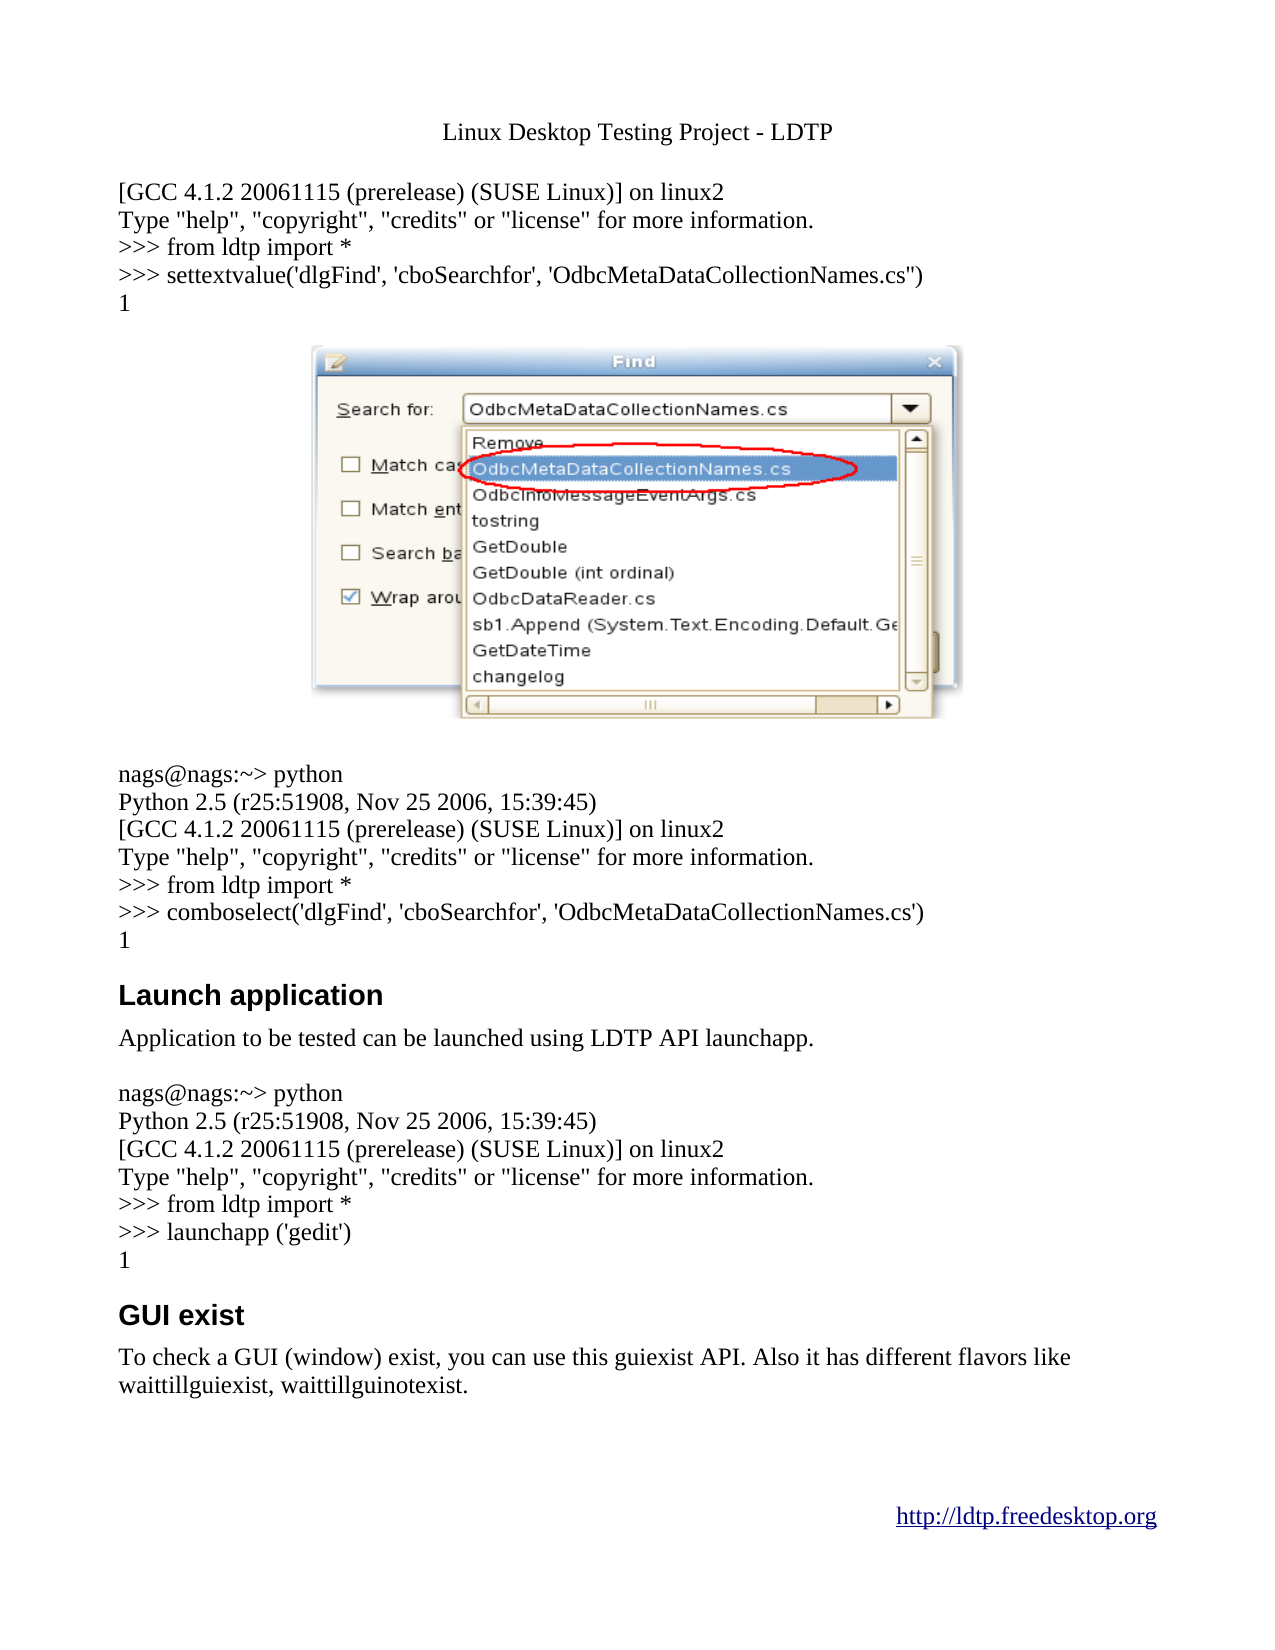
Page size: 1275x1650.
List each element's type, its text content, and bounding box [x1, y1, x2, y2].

text Type "help", "copyright", "credits" or "license" for more information. [118, 206, 1157, 233]
text 1 [118, 1246, 1157, 1273]
picture [310, 344, 965, 720]
text Type "help", "copyright", "credits" or "license" for more information. [118, 843, 1157, 871]
text Application to be tested can be launched using LDTP API launchapp. [118, 1024, 1157, 1052]
subtitle Launch application [118, 979, 1157, 1012]
text nags@nags:~> python [118, 1079, 1157, 1107]
text >>> from ldtp import * [118, 871, 1157, 898]
text Type "help", "copyright", "credits" or "license" for more information. [118, 1163, 1157, 1190]
text [GCC 4.1.2 20061115 (prerelease) (SUSE Linux)] on linux2 [118, 178, 1157, 206]
text 1 [118, 926, 1157, 954]
text Python 2.5 (r25:51908, Nov 25 2006, 15:39:45) [118, 788, 1157, 815]
subtitle GUI exist [118, 1298, 1157, 1331]
text >>> from ldtp import * [118, 233, 1157, 261]
text To check a GUI (window) exist, you can use this guiexist API. Also it has different flavors like waittillguiexist, waittillguinotexist. [118, 1343, 1157, 1399]
text >>> comboselect('dlgFind', 'cboSearchfor', 'OdbcMetaDataCollectionNames.cs') [118, 898, 1157, 926]
text [GCC 4.1.2 20061115 (prerelease) (SUSE Linux)] on linux2 [118, 815, 1157, 843]
text >>> launchapp ('gedit') [118, 1218, 1157, 1246]
text >>> from ldtp import * [118, 1190, 1157, 1218]
text [GCC 4.1.2 20061115 (prerelease) (SUSE Linux)] on linux2 [118, 1135, 1157, 1163]
text Python 2.5 (r25:51908, Nov 25 2006, 15:39:45) [118, 1107, 1157, 1135]
text nags@nags:~> python [118, 760, 1157, 788]
text 1 [118, 289, 1157, 317]
text >>> settextvalue('dlgFind', 'cboSearchfor', 'OdbcMetaDataCollectionNames.cs'') [118, 261, 1157, 289]
